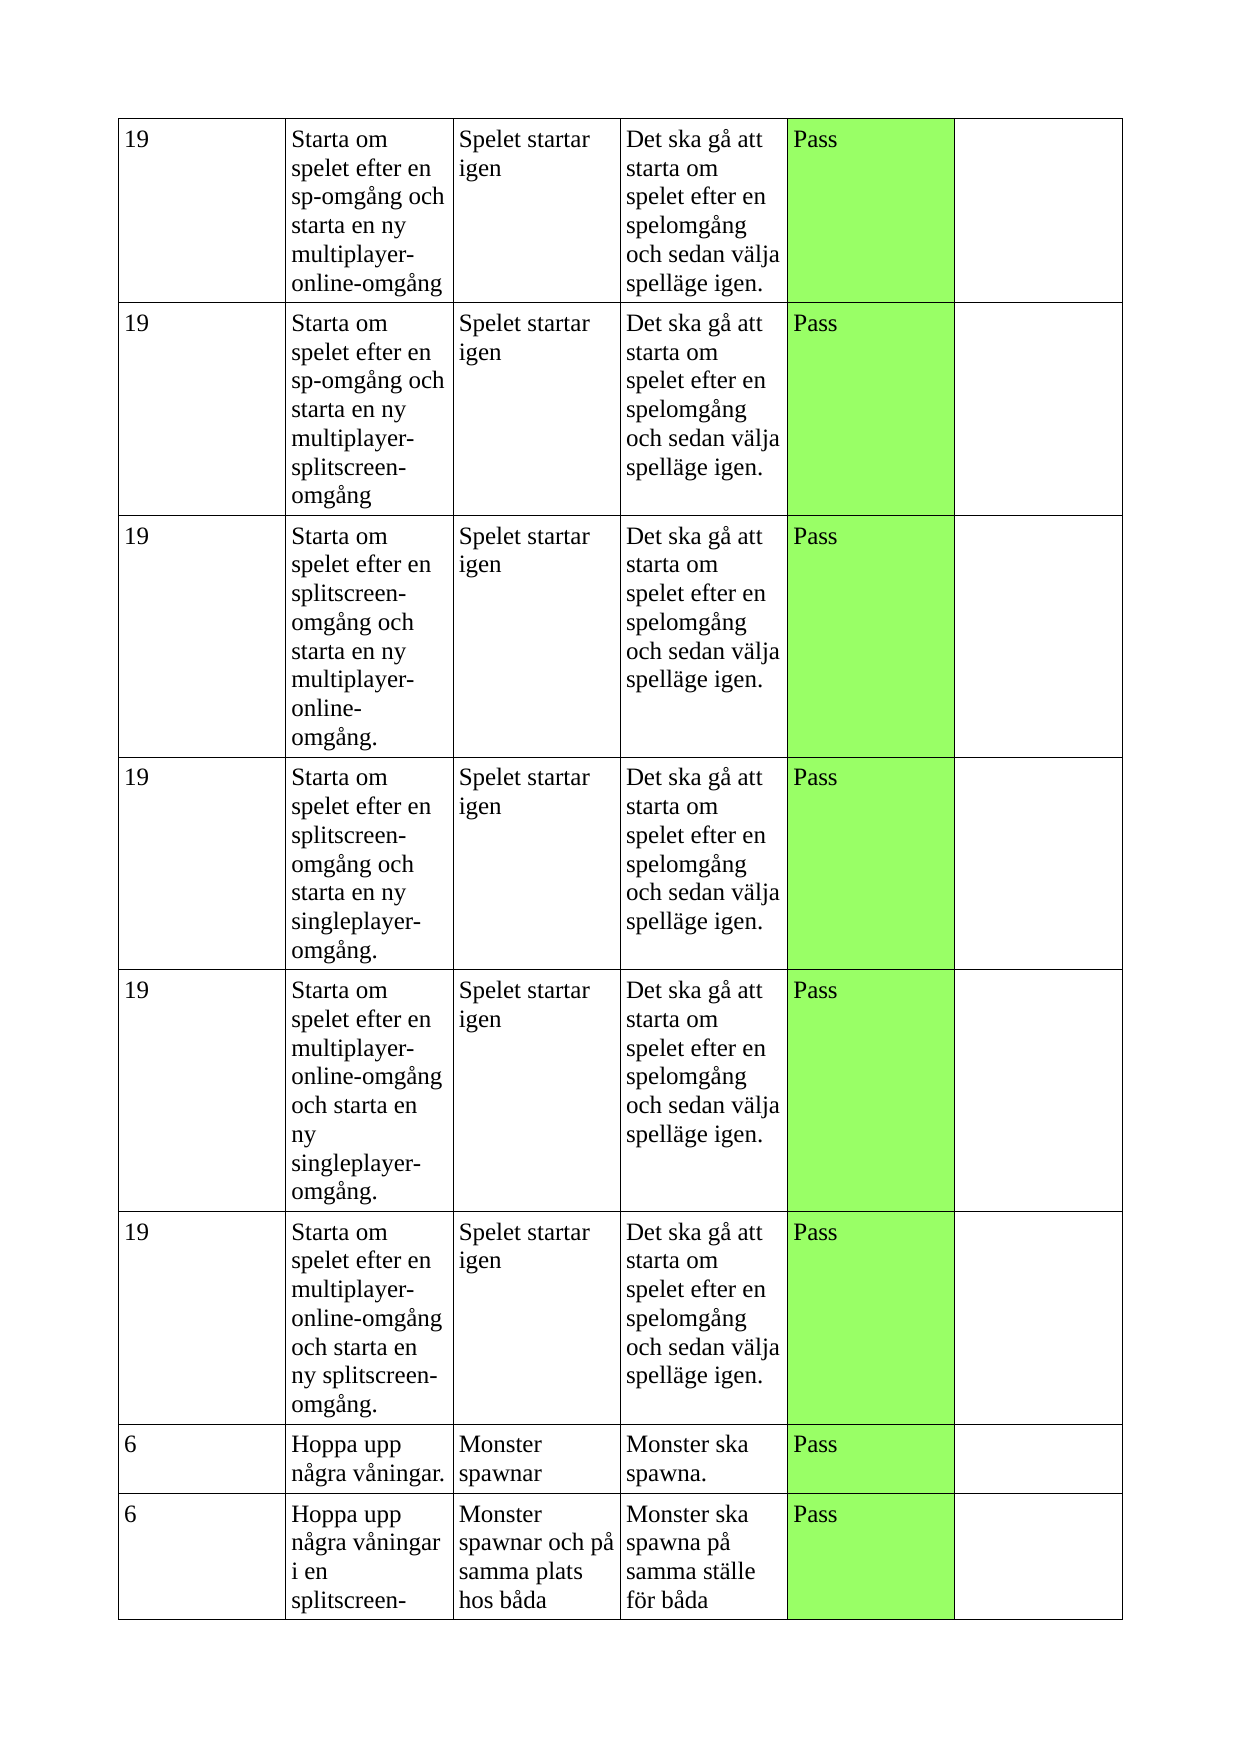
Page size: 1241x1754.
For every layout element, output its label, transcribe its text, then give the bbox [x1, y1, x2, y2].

table_cell Spelet startar igen [454, 516, 620, 757]
table_cell 6 [119, 1494, 285, 1619]
table_cell [955, 1212, 1122, 1424]
table_cell Pass [788, 1425, 954, 1493]
table_cell Spelet startar igen [454, 758, 620, 969]
table_cell Spelet startar igen [454, 1212, 620, 1424]
table_cell [955, 1425, 1122, 1493]
table_cell 19 [119, 970, 285, 1211]
table_cell [955, 970, 1122, 1211]
table_cell Spelet startar igen [454, 119, 620, 302]
table_cell 19 [119, 1212, 285, 1424]
table_cell Spelet startar igen [454, 303, 620, 515]
table_cell 19 [119, 516, 285, 757]
table_cell Pass [788, 1494, 954, 1619]
table_cell [955, 303, 1122, 515]
table_cell 19 [119, 119, 285, 302]
table_cell Det ska gå att starta om spelet efter en spelomgång och sedan välja spelläge igen. [621, 516, 787, 757]
table_cell Det ska gå att starta om spelet efter en spelomgång och sedan välja spelläge igen. [621, 119, 787, 302]
table_cell Pass [788, 970, 954, 1211]
table_cell Starta om spelet efter en splitscreen-omgång och starta en ny multiplayer-online-omgång. [286, 516, 453, 757]
table_cell [955, 119, 1122, 302]
table_cell Pass [788, 516, 954, 757]
table_cell Monster spawnar och på samma plats hos båda [454, 1494, 620, 1619]
table_cell Hoppa upp några våningar. [286, 1425, 453, 1493]
table_cell 6 [119, 1425, 285, 1493]
table_cell Pass [788, 303, 954, 515]
table_cell [955, 1494, 1122, 1619]
table_cell Starta om spelet efter en multiplayer-online-omgång och starta en ny splitscreen-omgång. [286, 1212, 453, 1424]
table_cell 19 [119, 303, 285, 515]
table_cell Pass [788, 119, 954, 302]
table_cell Pass [788, 758, 954, 969]
table_cell [955, 516, 1122, 757]
table_cell Starta om spelet efter en sp-omgång och starta en ny multiplayer-splitscreen-omgång [286, 303, 453, 515]
table_cell Monster spawnar [454, 1425, 620, 1493]
table_cell Starta om spelet efter en multiplayer-online-omgång och starta en ny singleplayer-omgång. [286, 970, 453, 1211]
table_cell Monster ska spawna på samma ställe för båda [621, 1494, 787, 1619]
table_cell Det ska gå att starta om spelet efter en spelomgång och sedan välja spelläge igen. [621, 303, 787, 515]
table_cell Starta om spelet efter en sp-omgång och starta en ny multiplayer-online-omgång [286, 119, 453, 302]
table_cell Hoppa upp några våningar i en splitscreen- [286, 1494, 453, 1619]
table_cell Starta om spelet efter en splitscreen-omgång och starta en ny singleplayer-omgång. [286, 758, 453, 969]
table_cell Det ska gå att starta om spelet efter en spelomgång och sedan välja spelläge igen. [621, 1212, 787, 1424]
table_cell Det ska gå att starta om spelet efter en spelomgång och sedan välja spelläge igen. [621, 758, 787, 969]
table_cell Pass [788, 1212, 954, 1424]
table_cell Det ska gå att starta om spelet efter en spelomgång och sedan välja spelläge igen. [621, 970, 787, 1211]
table_cell Spelet startar igen [454, 970, 620, 1211]
table_cell Monster ska spawna. [621, 1425, 787, 1493]
table_cell 19 [119, 758, 285, 969]
table_cell [955, 758, 1122, 969]
